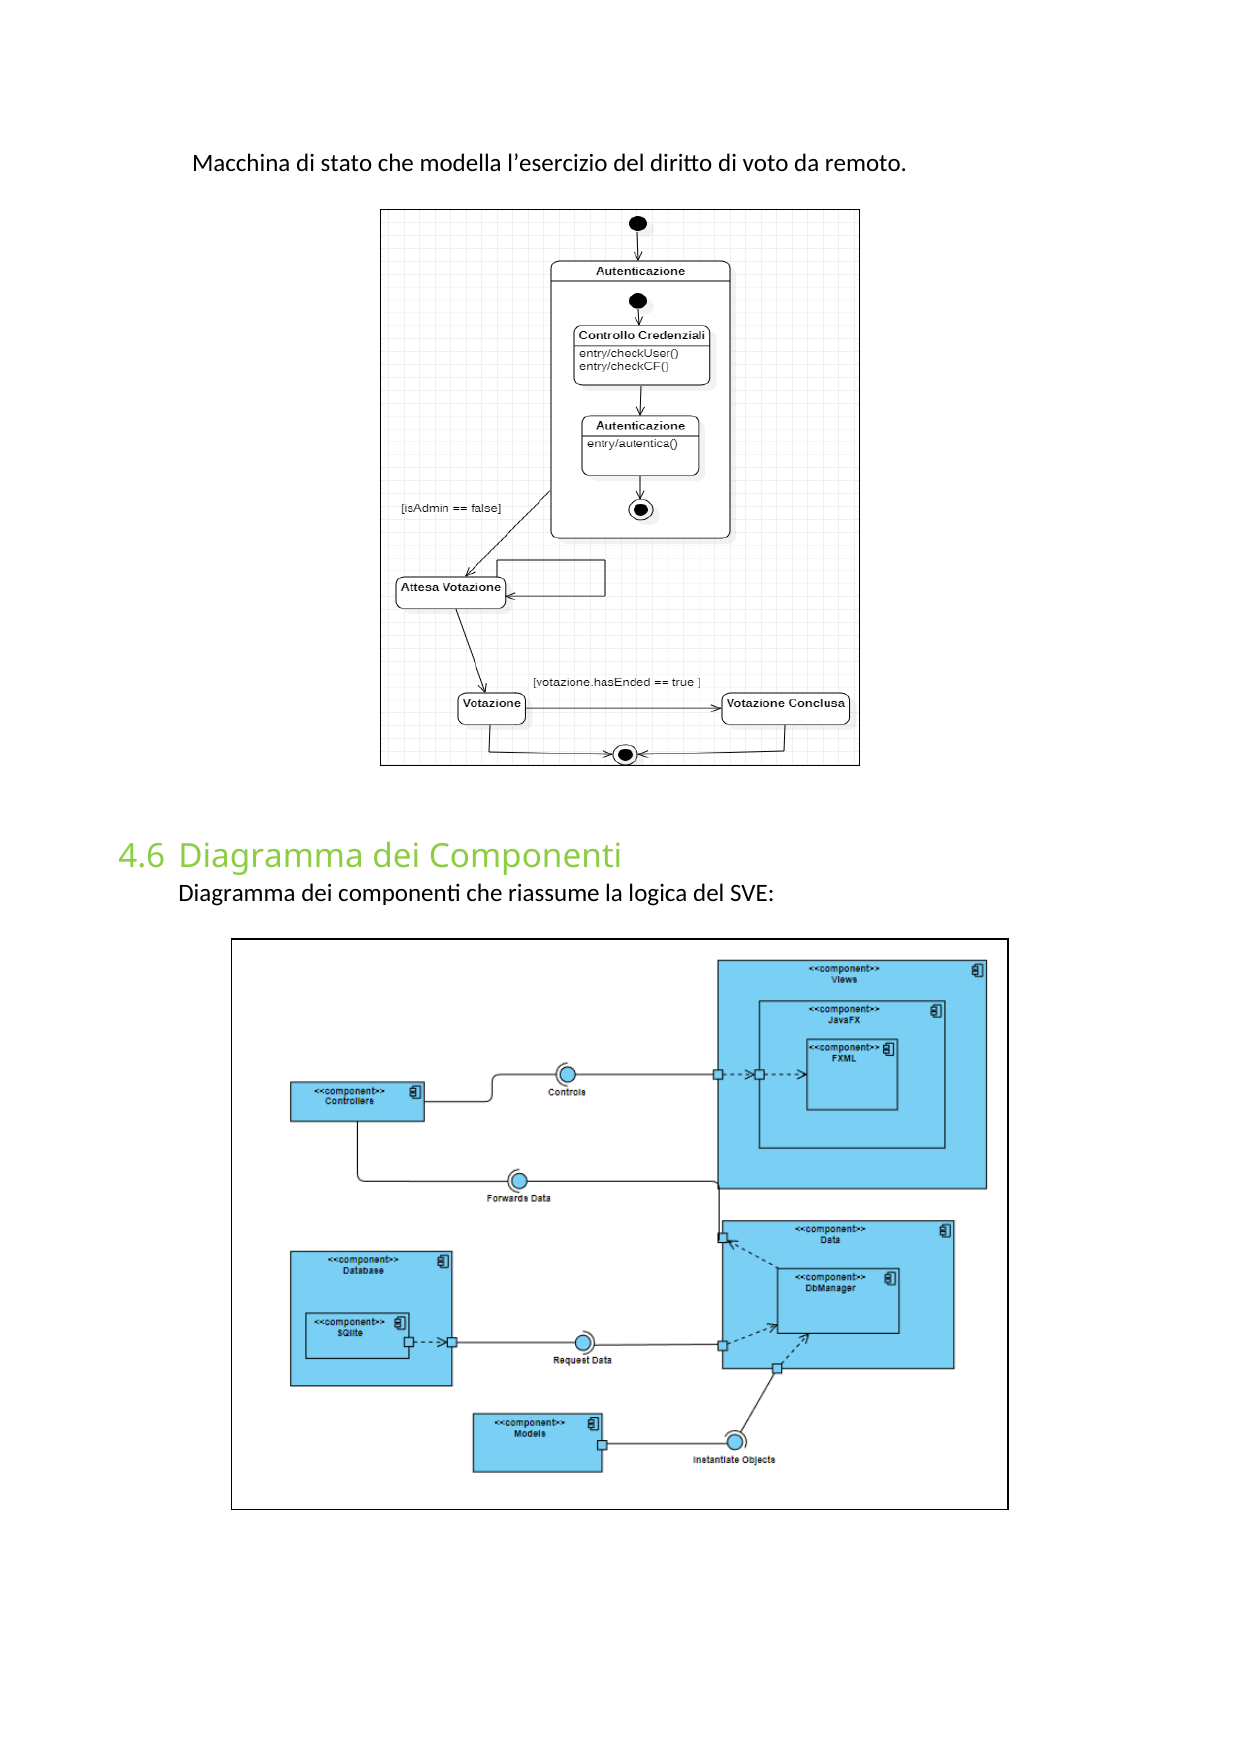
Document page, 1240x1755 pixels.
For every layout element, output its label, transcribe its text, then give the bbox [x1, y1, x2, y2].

text Diagramma dei componenti che riassume la logica del SVE: [178, 877, 1121, 907]
subtitle Diagramma dei Componenti [118, 831, 1121, 877]
text Macchina di stato che modella l’esercizio del diritto di voto da remoto. [118, 148, 1121, 178]
